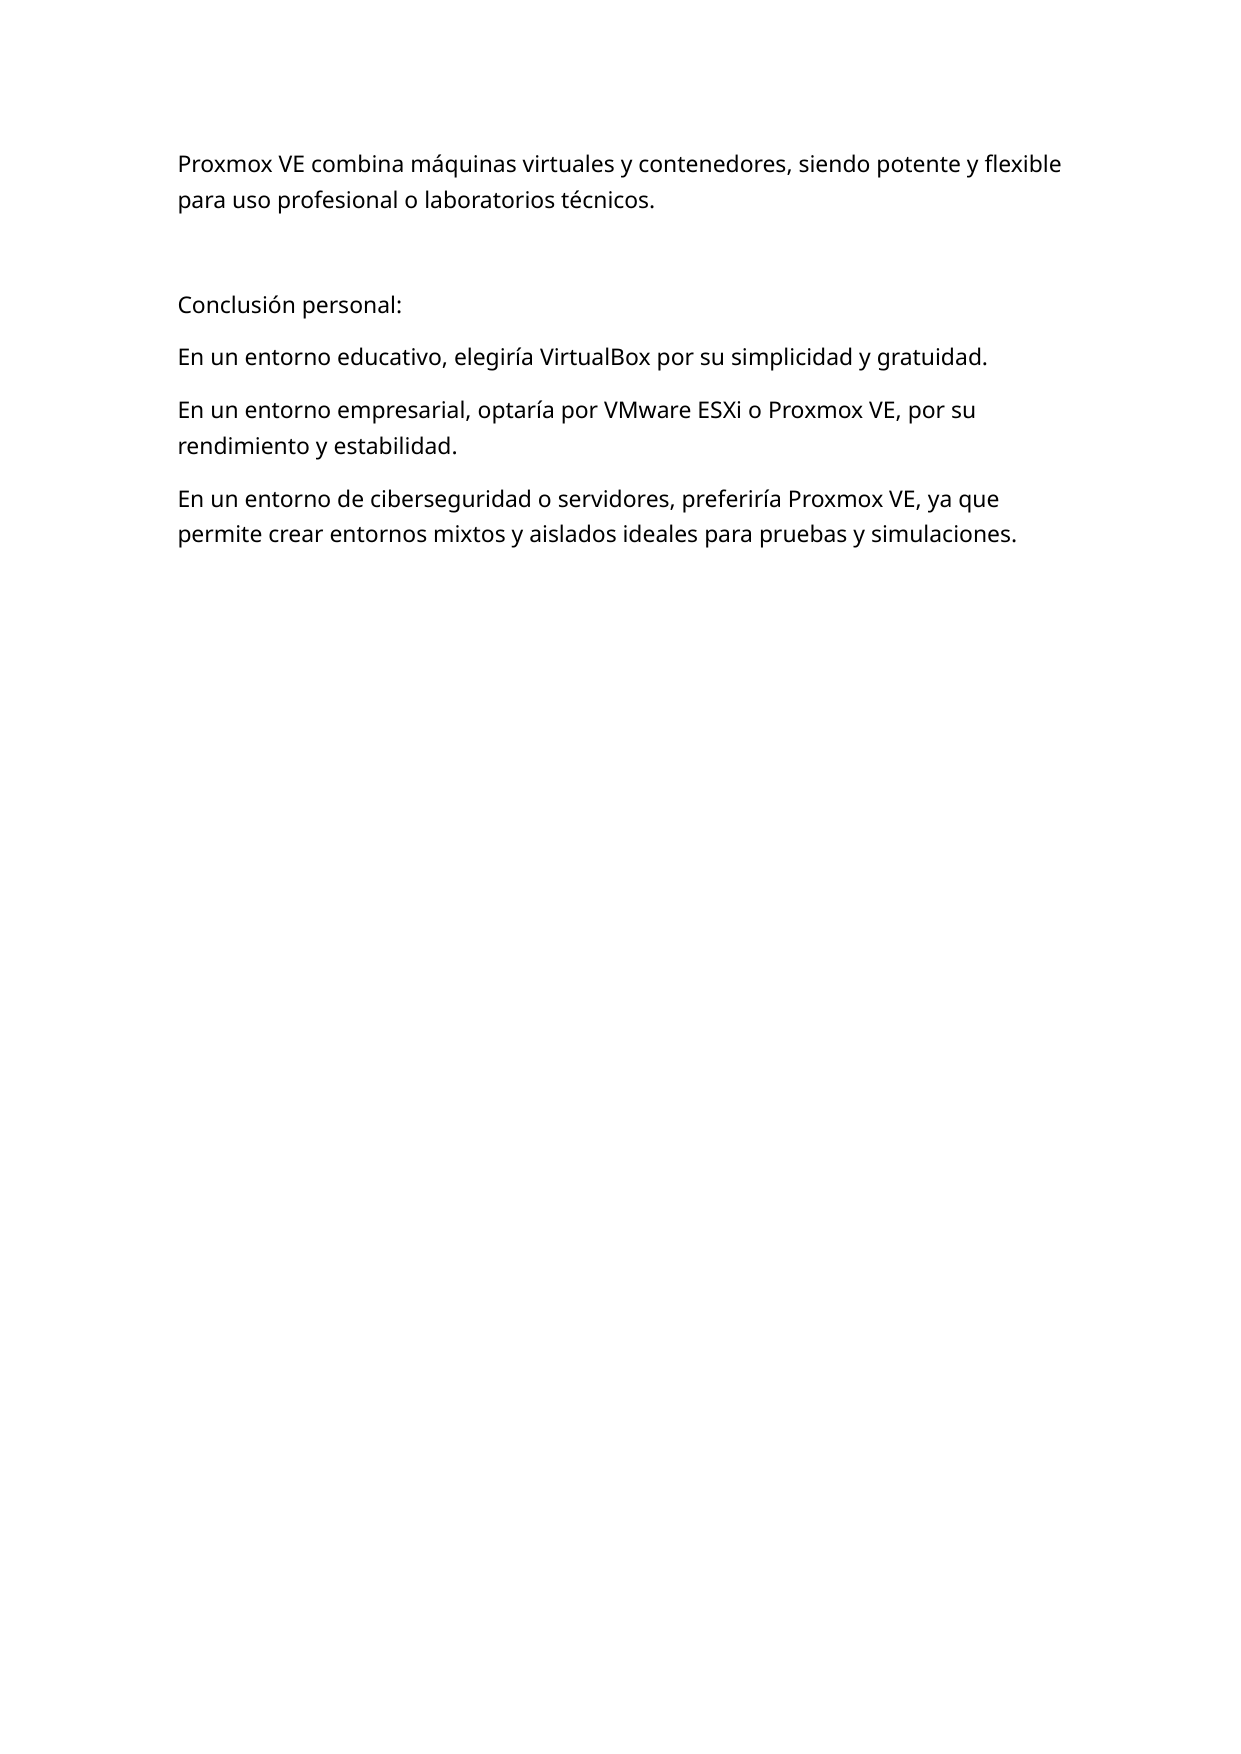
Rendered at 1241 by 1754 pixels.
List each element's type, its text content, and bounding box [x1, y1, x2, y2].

text Conclusión personal: [177, 289, 1063, 320]
text En un entorno de ciberseguridad o servidores, preferiría Proxmox VE, ya que permite crear entornos mixtos y aislados ideales para pruebas y simulaciones. [177, 482, 1063, 550]
text Proxmox VE combina máquinas virtuales y contenedores, siendo potente y flexible para uso profesional o laboratorios técnicos. [177, 148, 1063, 215]
text En un entorno educativo, elegiría VirtualBox por su simplicidad y gratuidad. [177, 341, 1063, 373]
text En un entorno empresarial, optaría por VMware ESXi o Proxmox VE, por su rendimiento y estabilidad. [177, 394, 1063, 461]
